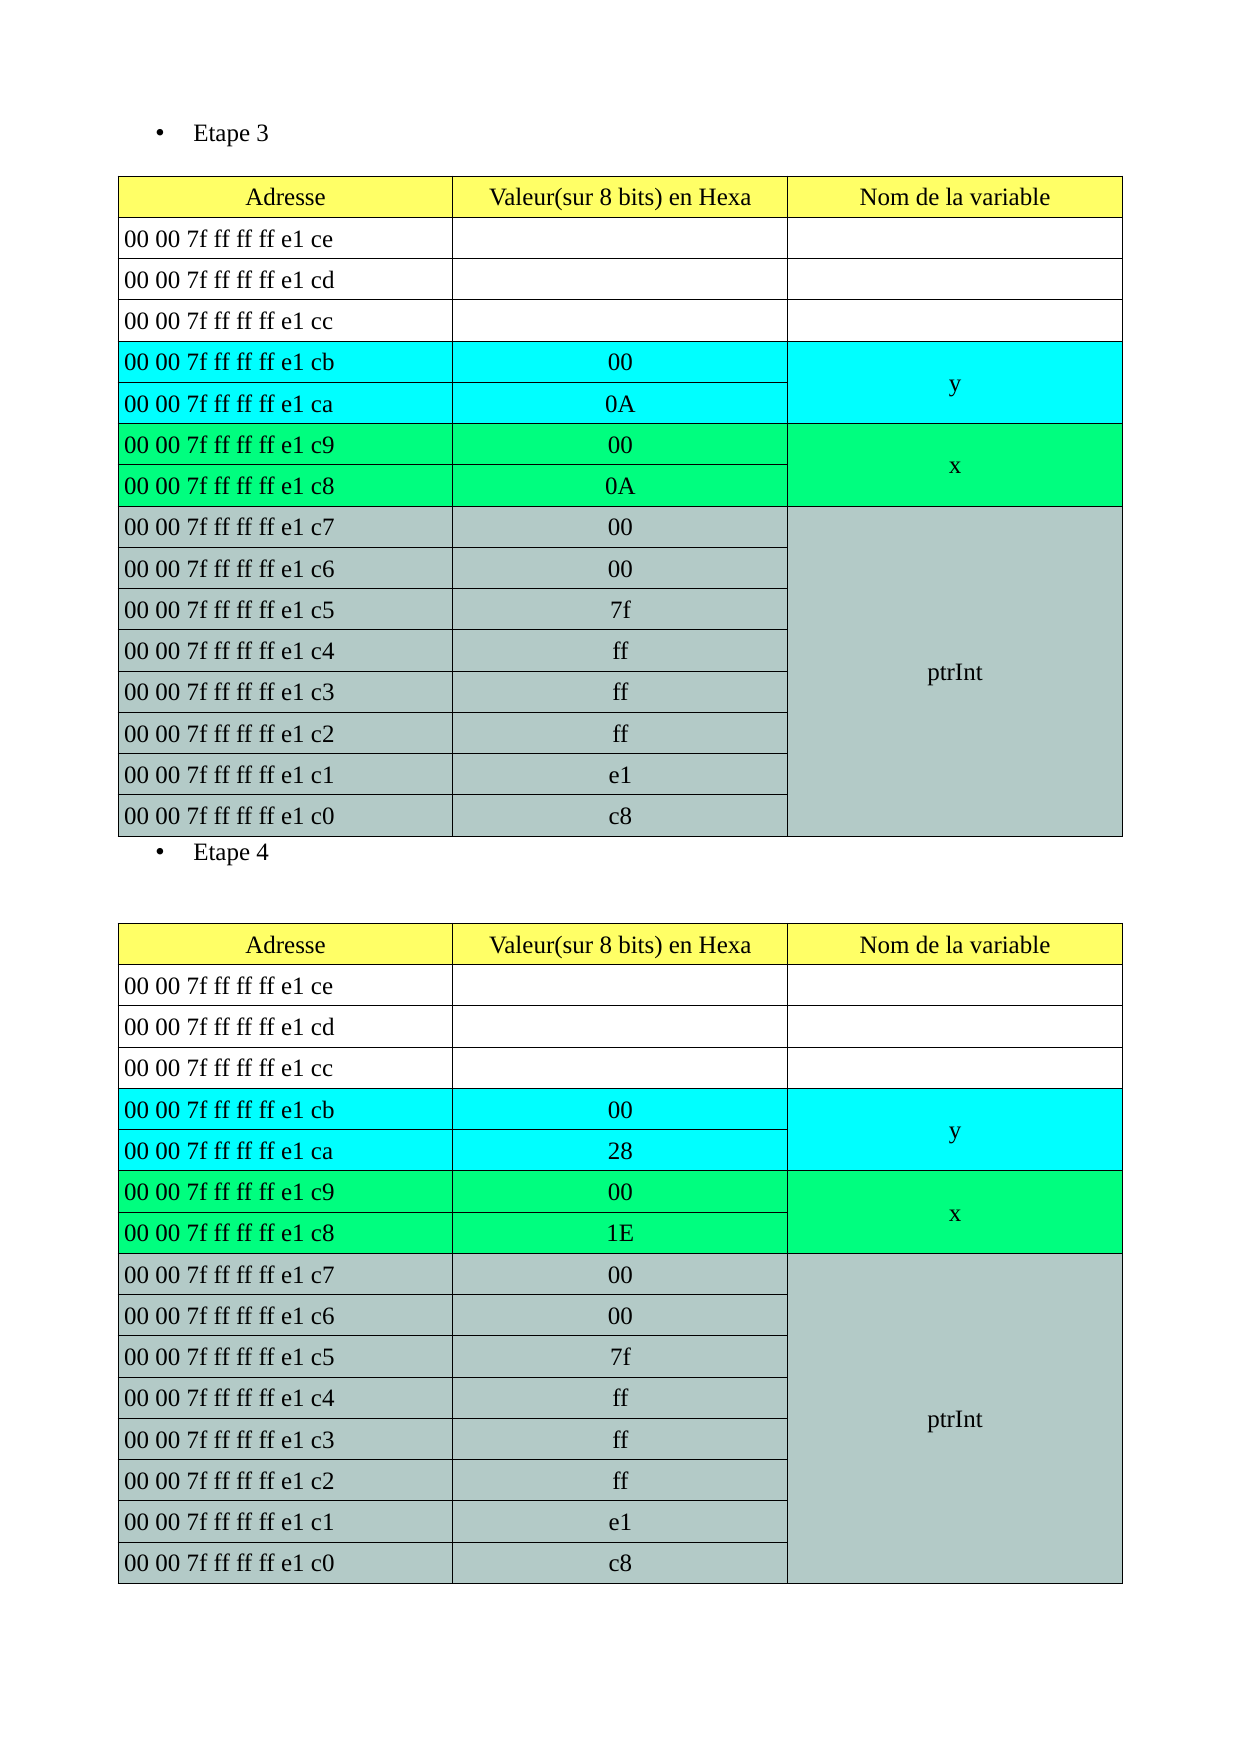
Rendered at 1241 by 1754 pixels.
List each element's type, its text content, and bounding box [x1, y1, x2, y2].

table_cell 00 00 7f ff ff ff e1 c9 [119, 1171, 452, 1212]
table_cell [453, 218, 787, 258]
table_cell 7f [453, 1336, 787, 1377]
table_cell 00 00 7f ff ff ff e1 c9 [119, 424, 452, 464]
table_cell ff [453, 630, 787, 671]
table_cell [788, 218, 1122, 258]
table_cell y [788, 1089, 1122, 1170]
table_cell [453, 259, 787, 299]
table_cell 00 00 7f ff ff ff e1 cb [119, 1089, 452, 1129]
table_cell 00 [453, 1171, 787, 1212]
table_header Valeur(sur 8 bits) en Hexa [453, 177, 787, 217]
table_cell ptrInt [788, 507, 1122, 836]
table_cell 00 00 7f ff ff ff e1 c8 [119, 465, 452, 506]
table_cell e1 [453, 1501, 787, 1542]
table_header Adresse [119, 924, 452, 964]
table_cell 00 00 7f ff ff ff e1 cc [119, 300, 452, 341]
table_cell [788, 965, 1122, 1005]
table_cell ff [453, 1419, 787, 1459]
table_cell 1E [453, 1213, 787, 1253]
table_header Adresse [119, 177, 452, 217]
table_cell 00 00 7f ff ff ff e1 c0 [119, 1543, 452, 1583]
table_cell 00 00 7f ff ff ff e1 c1 [119, 1501, 452, 1542]
table_cell 00 00 7f ff ff ff e1 c7 [119, 1254, 452, 1294]
table_cell c8 [453, 795, 787, 836]
table_cell 00 00 7f ff ff ff e1 c0 [119, 795, 452, 836]
table_cell ff [453, 672, 787, 712]
table_cell 00 [453, 1295, 787, 1335]
table_cell ptrInt [788, 1254, 1122, 1583]
table_cell 00 [453, 424, 787, 464]
table_cell 00 [453, 507, 787, 547]
table_cell 00 00 7f ff ff ff e1 cc [119, 1048, 452, 1088]
table_cell 0A [453, 465, 787, 506]
table_cell 00 [453, 1089, 787, 1129]
table_cell 7f [453, 589, 787, 629]
table_cell x [788, 1171, 1122, 1253]
table_cell y [788, 342, 1122, 423]
table_cell 00 00 7f ff ff ff e1 cb [119, 342, 452, 382]
table_cell 00 00 7f ff ff ff e1 c2 [119, 1460, 452, 1500]
table_cell 00 00 7f ff ff ff e1 ce [119, 965, 452, 1005]
table_cell 00 [453, 548, 787, 588]
table_cell [788, 259, 1122, 299]
table_cell [788, 1006, 1122, 1047]
table_cell [453, 1048, 787, 1088]
list Etape 4 [156, 837, 1122, 865]
table_cell 28 [453, 1130, 787, 1170]
table_cell x [788, 424, 1122, 506]
table_cell ff [453, 1460, 787, 1500]
table_cell 00 00 7f ff ff ff e1 c2 [119, 713, 452, 753]
table_cell 00 00 7f ff ff ff e1 c3 [119, 1419, 452, 1459]
table_cell [788, 1048, 1122, 1088]
table_cell 00 00 7f ff ff ff e1 ca [119, 383, 452, 423]
table_cell 00 00 7f ff ff ff e1 ce [119, 218, 452, 258]
table_cell 00 00 7f ff ff ff e1 cd [119, 259, 452, 299]
table_cell 00 00 7f ff ff ff e1 c3 [119, 672, 452, 712]
table_cell 00 00 7f ff ff ff e1 c5 [119, 1336, 452, 1377]
table_cell 00 00 7f ff ff ff e1 c7 [119, 507, 452, 547]
table_cell 00 00 7f ff ff ff e1 c4 [119, 630, 452, 671]
table_cell [453, 965, 787, 1005]
table_cell 00 00 7f ff ff ff e1 ca [119, 1130, 452, 1170]
table_cell 00 [453, 1254, 787, 1294]
table_cell e1 [453, 754, 787, 794]
table_cell 00 00 7f ff ff ff e1 c6 [119, 548, 452, 588]
table_cell [453, 1006, 787, 1047]
list Etape 3 [156, 118, 1122, 147]
table_header Valeur(sur 8 bits) en Hexa [453, 924, 787, 964]
table_header Nom de la variable [788, 177, 1122, 217]
table_cell 00 [453, 342, 787, 382]
table_cell ff [453, 1378, 787, 1418]
table_cell [453, 300, 787, 341]
table_cell [788, 300, 1122, 341]
table_cell 00 00 7f ff ff ff e1 c1 [119, 754, 452, 794]
table_cell 0A [453, 383, 787, 423]
table_header Nom de la variable [788, 924, 1122, 964]
table_cell 00 00 7f ff ff ff e1 c8 [119, 1213, 452, 1253]
table_cell ff [453, 713, 787, 753]
table_cell c8 [453, 1543, 787, 1583]
table_cell 00 00 7f ff ff ff e1 c5 [119, 589, 452, 629]
table_cell 00 00 7f ff ff ff e1 c4 [119, 1378, 452, 1418]
table_cell 00 00 7f ff ff ff e1 c6 [119, 1295, 452, 1335]
table_cell 00 00 7f ff ff ff e1 cd [119, 1006, 452, 1047]
